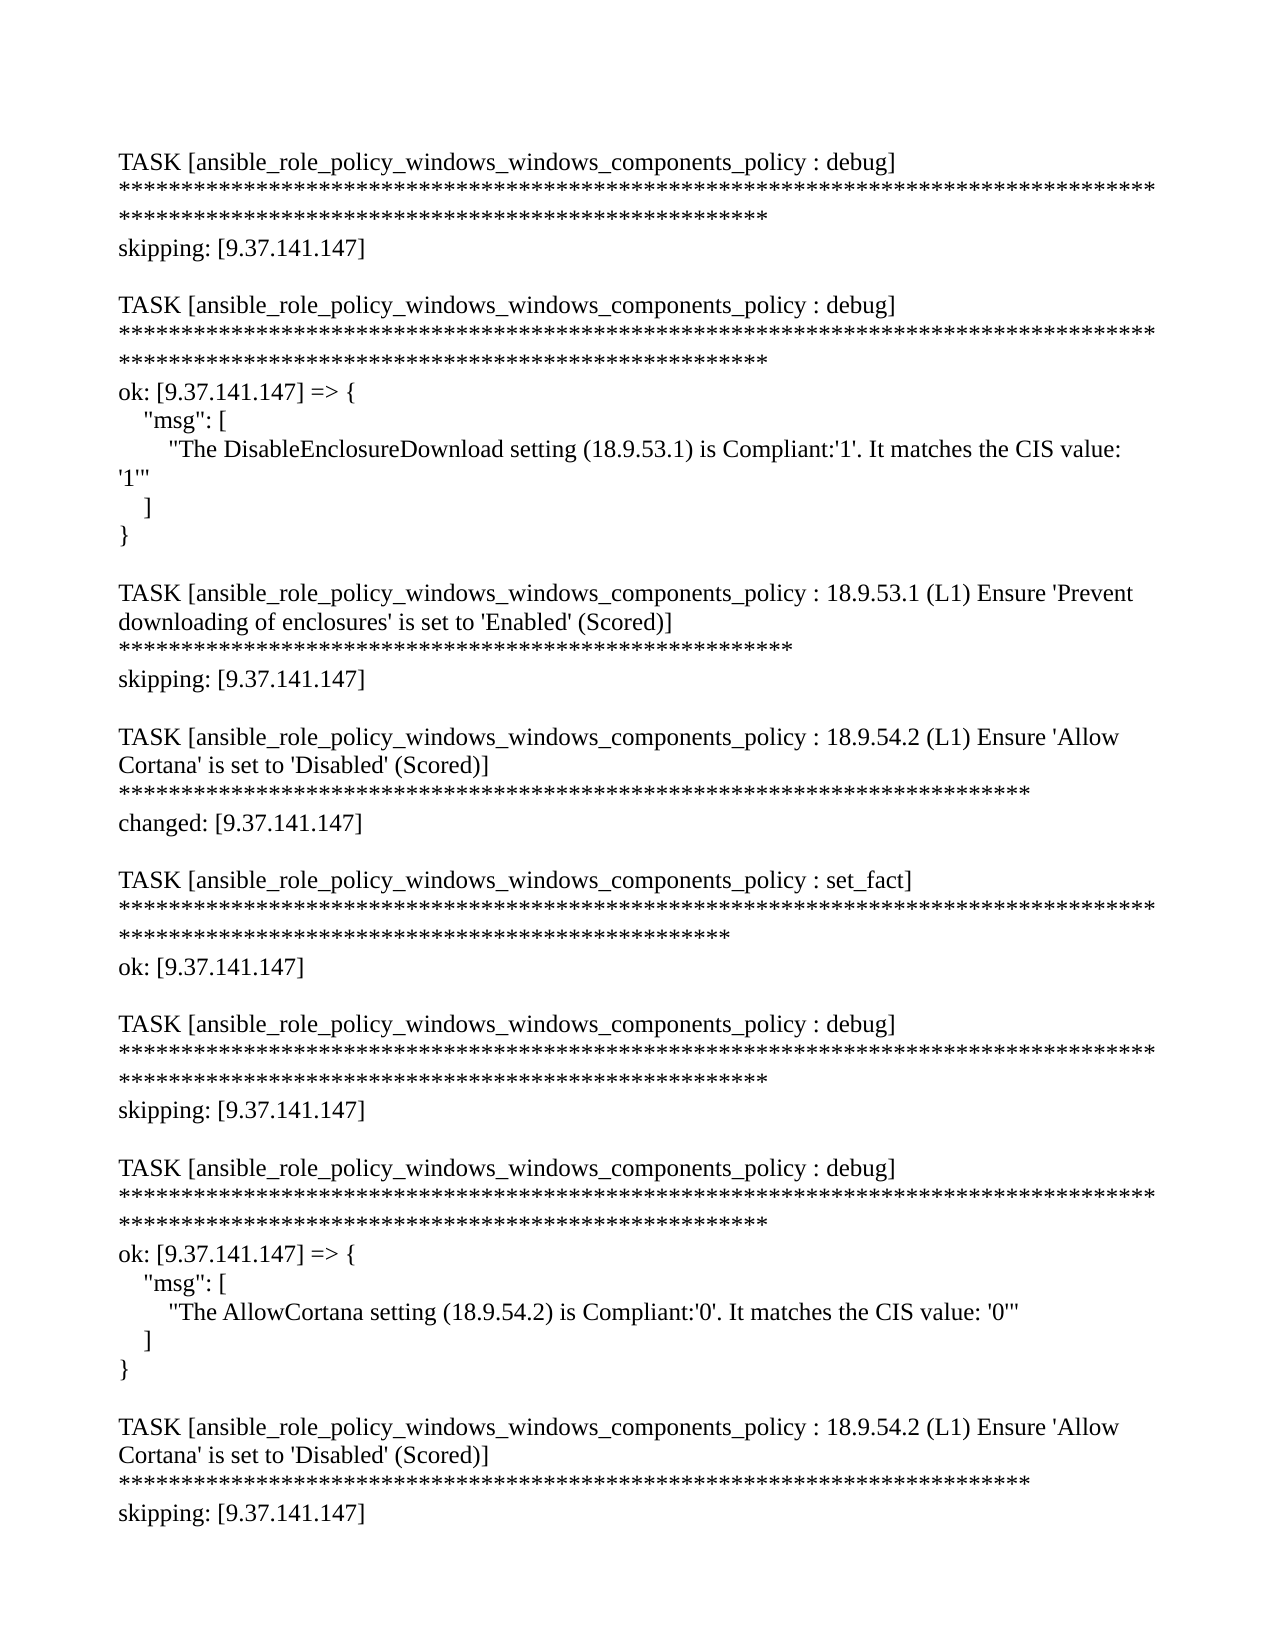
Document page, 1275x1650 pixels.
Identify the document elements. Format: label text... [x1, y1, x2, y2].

text skipping: [9.37.141.147] [118, 1498, 1157, 1527]
text TASK [ansible_role_policy_windows_windows_components_policy : set_fact] ************************************************************************************************************************************ [118, 866, 1157, 952]
text } [118, 521, 1157, 549]
text "The AllowCortana setting (18.9.54.2) is Compliant:'0'. It matches the CIS value: '0'" [118, 1297, 1157, 1326]
text TASK [ansible_role_policy_windows_windows_components_policy : debug] *************************************************************************************************************************************** [118, 1009, 1157, 1096]
text TASK [ansible_role_policy_windows_windows_components_policy : debug] *************************************************************************************************************************************** [118, 1153, 1157, 1239]
text TASK [ansible_role_policy_windows_windows_components_policy : debug] *************************************************************************************************************************************** [118, 147, 1157, 233]
text "msg": [ [118, 1268, 1157, 1297]
text changed: [9.37.141.147] [118, 808, 1157, 837]
text skipping: [9.37.141.147] [118, 664, 1157, 693]
text TASK [ansible_role_policy_windows_windows_components_policy : debug] *************************************************************************************************************************************** [118, 291, 1157, 377]
text "msg": [ [118, 406, 1157, 434]
text ok: [9.37.141.147] => { [118, 1239, 1157, 1268]
text skipping: [9.37.141.147] [118, 233, 1157, 262]
text ok: [9.37.141.147] [118, 952, 1157, 981]
text } [118, 1354, 1157, 1383]
text ] [118, 1326, 1157, 1354]
text "The DisableEnclosureDownload setting (18.9.53.1) is Compliant:'1'. It matches the CIS value: '1'" [118, 434, 1157, 492]
text TASK [ansible_role_policy_windows_windows_components_policy : 18.9.54.2 (L1) Ensure 'Allow Cortana' is set to 'Disabled' (Scored)] ************************************************************************* [118, 1412, 1157, 1498]
text ] [118, 492, 1157, 521]
text skipping: [9.37.141.147] [118, 1096, 1157, 1124]
text TASK [ansible_role_policy_windows_windows_components_policy : 18.9.54.2 (L1) Ensure 'Allow Cortana' is set to 'Disabled' (Scored)] ************************************************************************* [118, 722, 1157, 808]
text ok: [9.37.141.147] => { [118, 377, 1157, 406]
text TASK [ansible_role_policy_windows_windows_components_policy : 18.9.53.1 (L1) Ensure 'Prevent downloading of enclosures' is set to 'Enabled' (Scored)] ****************************************************** [118, 578, 1157, 664]
